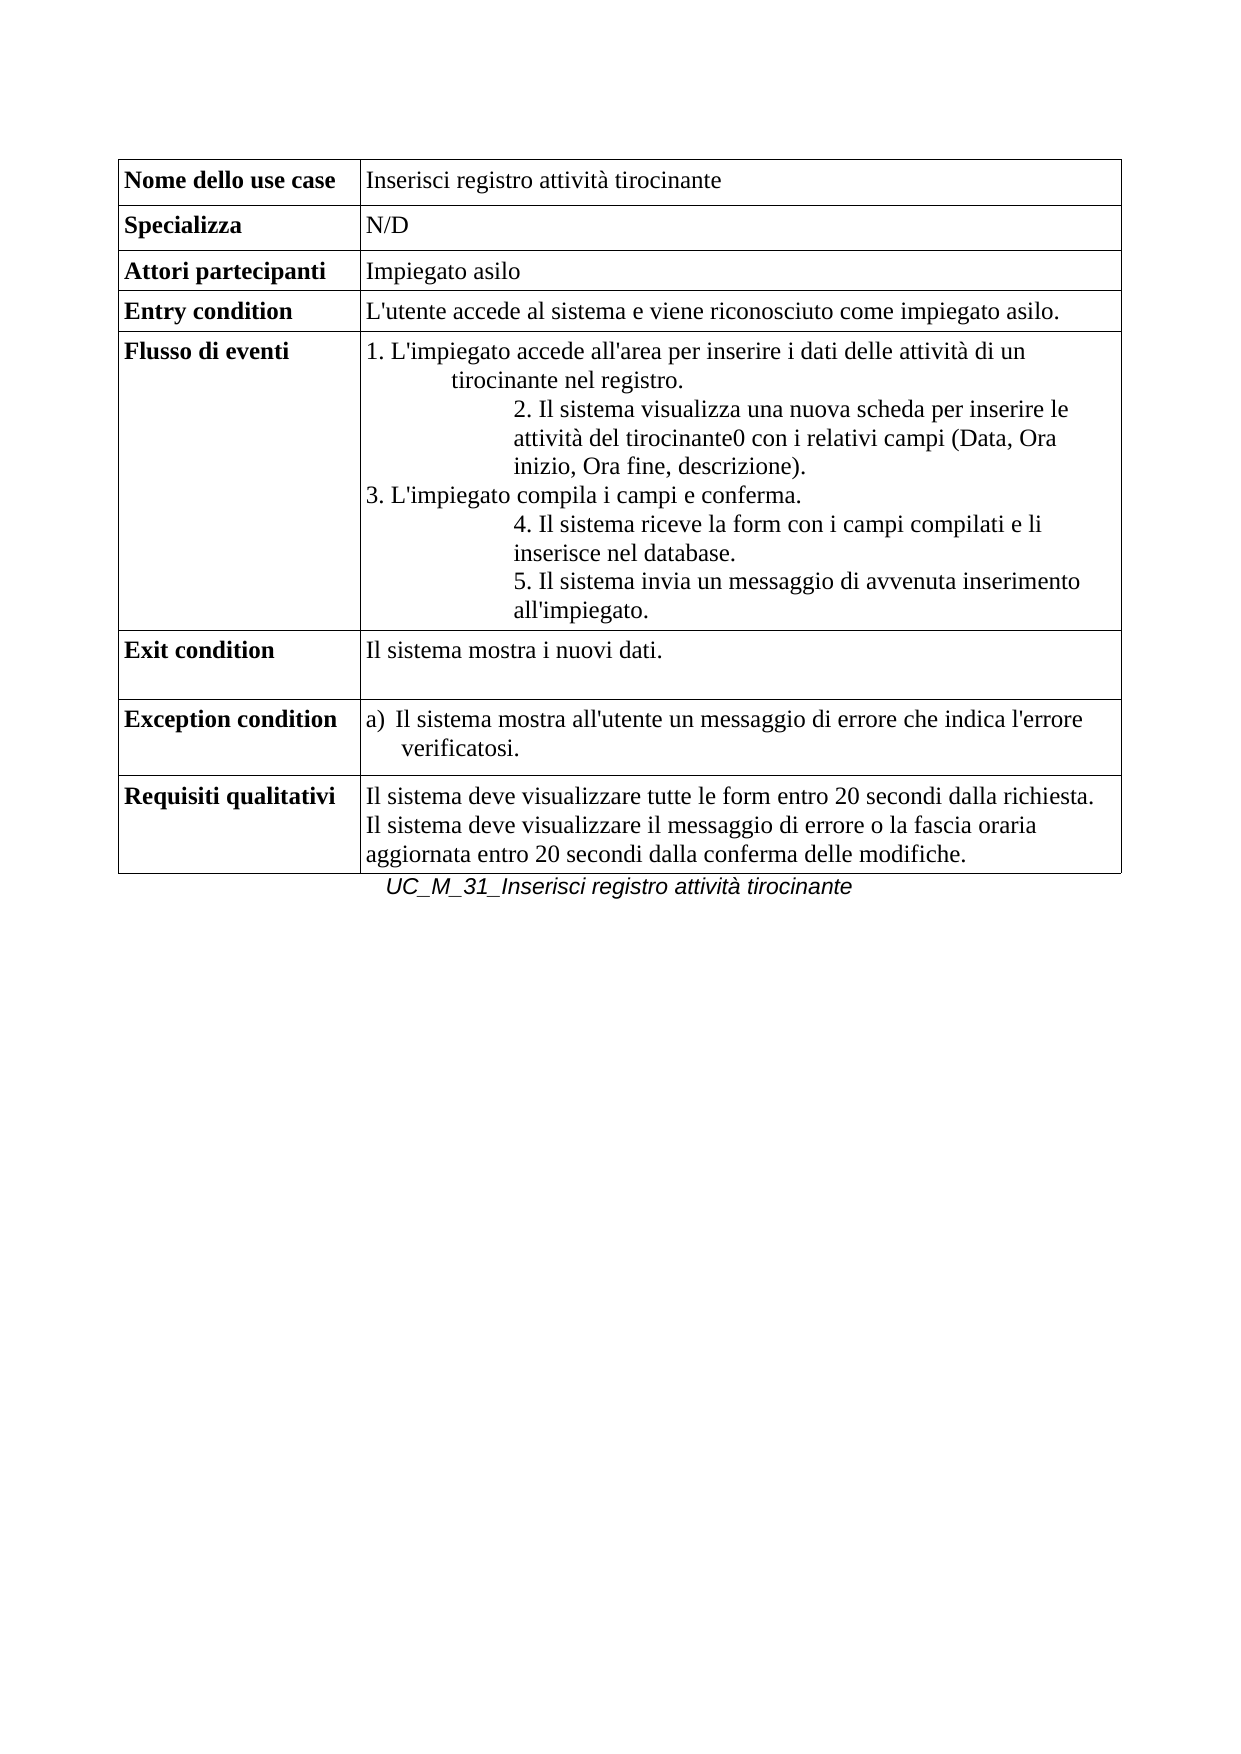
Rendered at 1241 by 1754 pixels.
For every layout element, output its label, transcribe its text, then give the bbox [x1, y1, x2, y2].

table_cell Il sistema mostra all'utente un messaggio di errore che indica l'errore verificatosi. [361, 700, 1121, 775]
table_cell Requisiti qualitativi [119, 776, 360, 873]
table_cell Entry condition [119, 291, 360, 331]
table_cell Specializza [119, 206, 360, 250]
table_cell Flusso di eventi [119, 332, 360, 630]
text UC_M_31_Inserisci registro attività tirocinante [118, 873, 1122, 899]
table_header Nome dello use case [119, 160, 360, 205]
table_cell L'impiegato accede all'area per inserire i dati delle attività di un tirocinante nel registro. Il sistema visualizza una nuova scheda per inserire le attività del tirocinante0 con i relativi campi (Data, Ora inizio, Ora fine, descrizione). L'impiegato compila i campi e conferma. Il sistema riceve la form con i campi compilati e li inserisce nel database. Il sistema invia un messaggio di avvenuta inserimento all'impiegato. [361, 332, 1121, 630]
table_cell Impiegato asilo [361, 251, 1121, 290]
table_cell L'utente accede al sistema e viene riconosciuto come impiegato asilo. [361, 291, 1121, 331]
table_cell Il sistema deve visualizzare tutte le form entro 20 secondi dalla richiesta. Il sistema deve visualizzare il messaggio di errore o la fascia oraria aggiornata entro 20 secondi dalla conferma delle modifiche. [361, 776, 1121, 873]
table_header Inserisci registro attività tirocinante [361, 160, 1121, 205]
table_cell N/D [361, 206, 1121, 250]
table_cell Attori partecipanti [119, 251, 360, 290]
table_cell Exit condition [119, 631, 360, 699]
table_cell Il sistema mostra i nuovi dati. [361, 631, 1121, 699]
table_cell Exception condition [119, 700, 360, 775]
